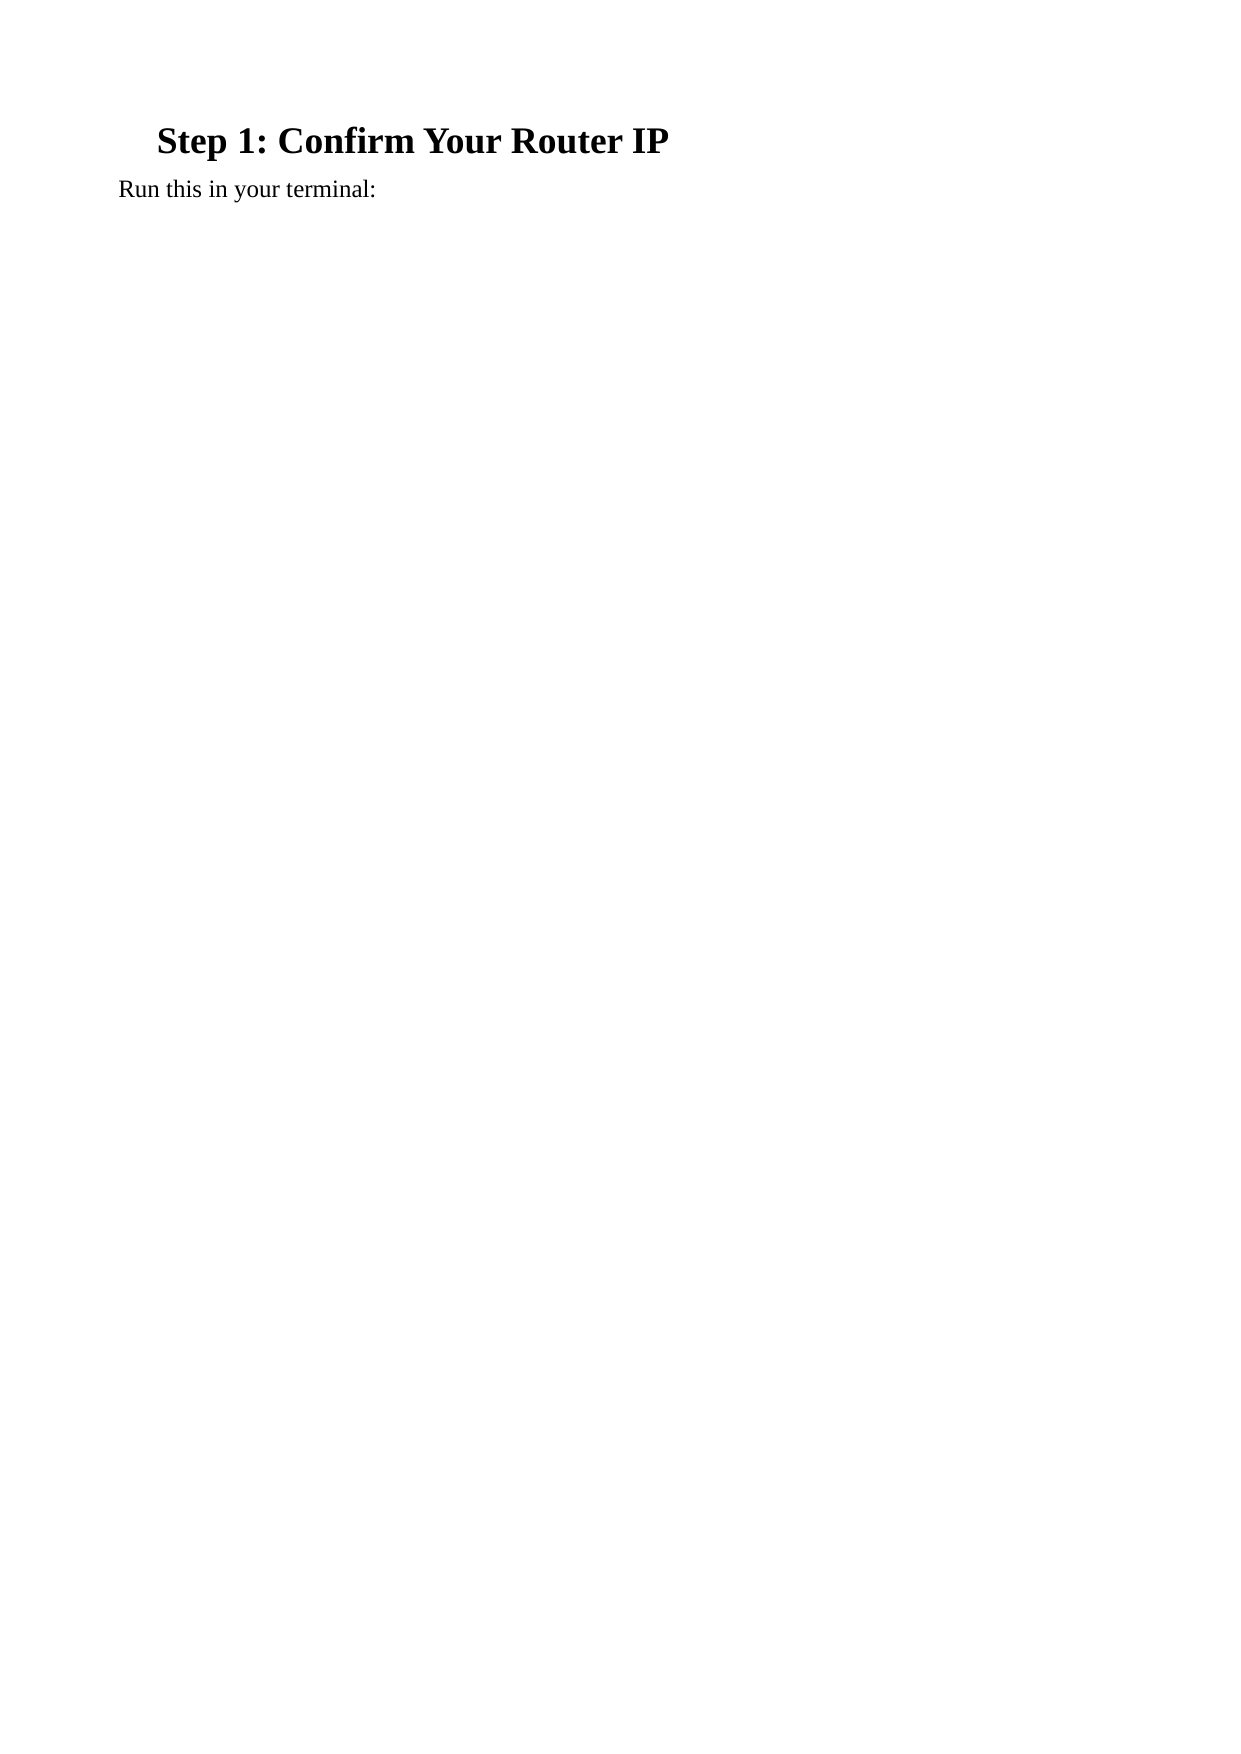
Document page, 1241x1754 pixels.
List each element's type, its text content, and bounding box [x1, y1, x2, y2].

text Run this in your terminal: [118, 174, 1122, 202]
subtitle 🧩 Step 1: Confirm Your Router IP [118, 118, 1122, 161]
